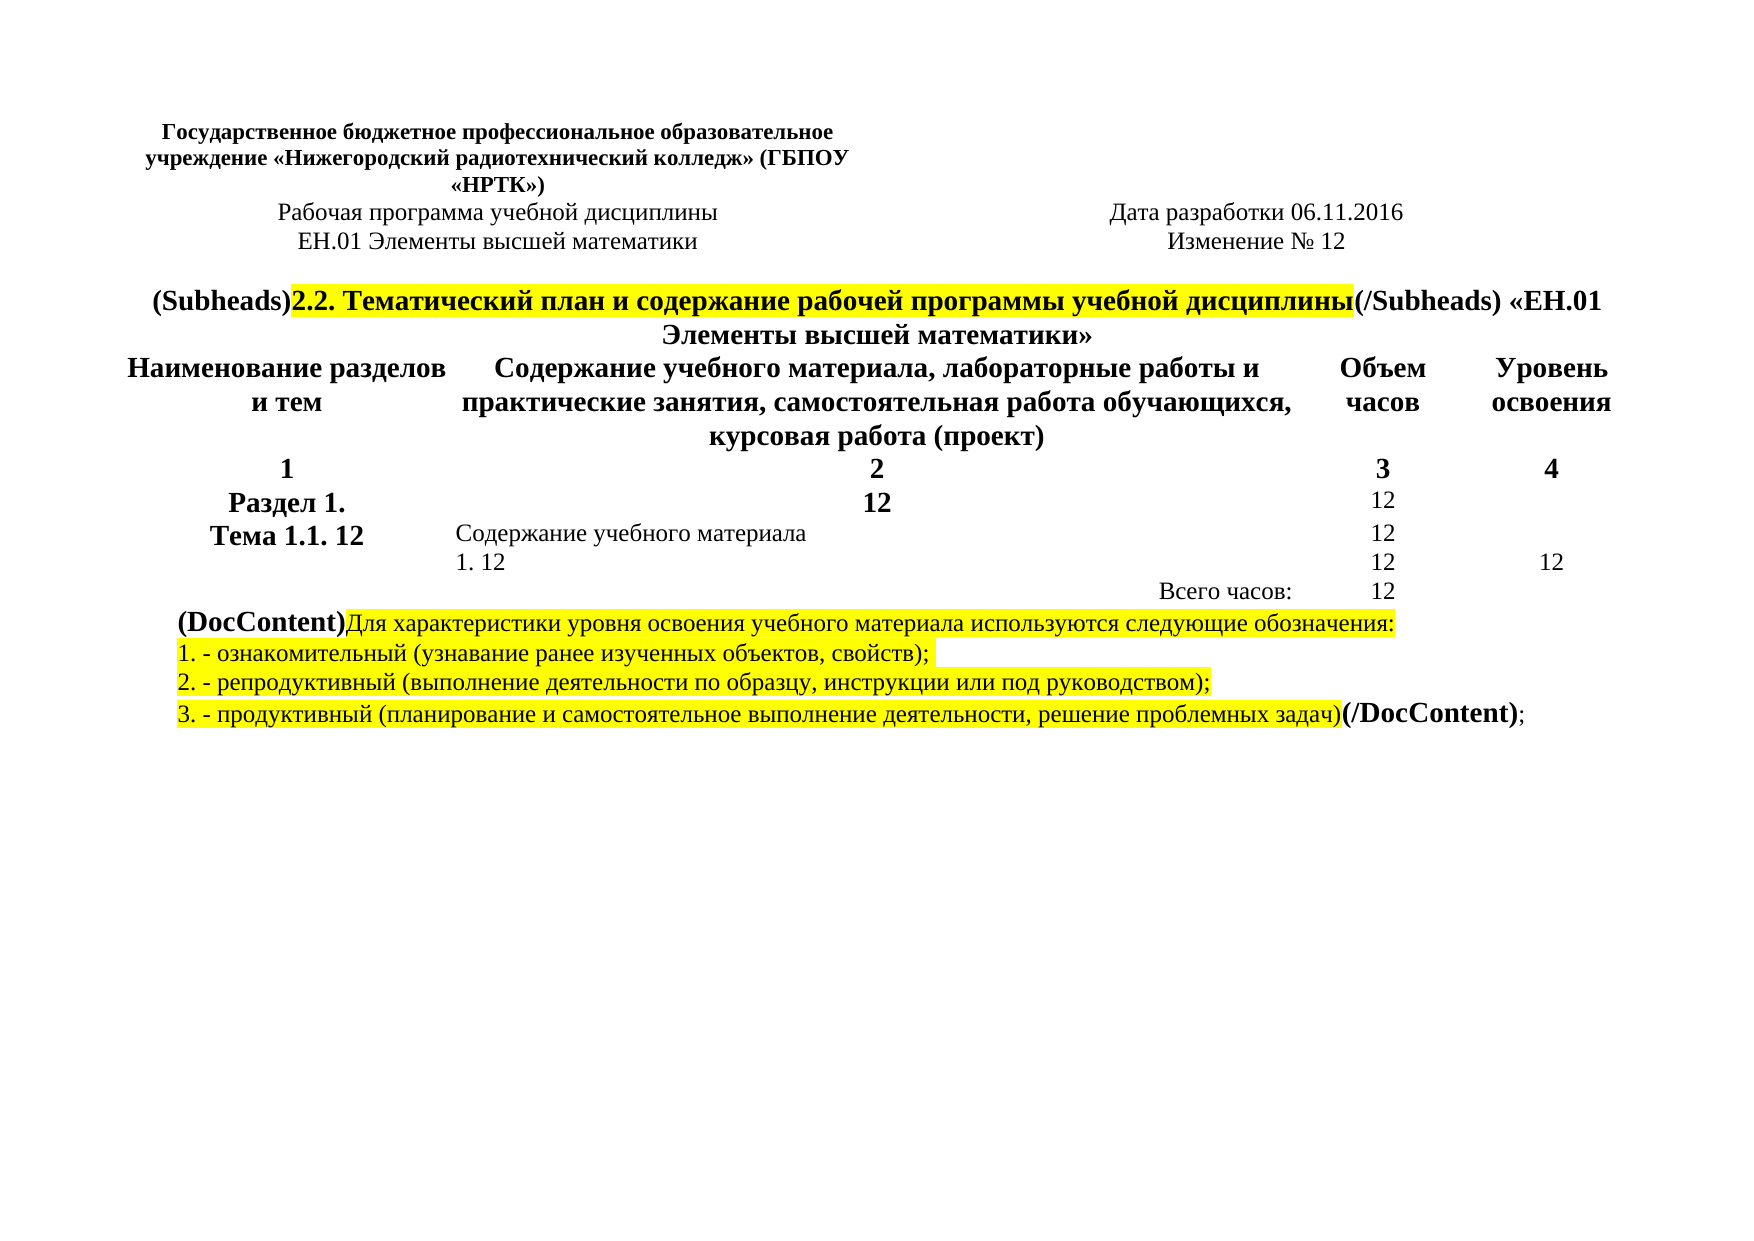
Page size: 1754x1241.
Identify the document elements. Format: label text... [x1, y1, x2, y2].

table_cell 12 [1299, 576, 1467, 604]
text (Subheads)2.2. Тематический план и содержание рабочей программы учебной дисциплины(/Subheads) «ЕН.01 Элементы высшей математики» [118, 283, 1636, 351]
table_cell 12 [1467, 547, 1636, 576]
text 1. - ознакомительный (узнавание ранее изученных объектов, свойств); [118, 638, 1636, 667]
table_header Уровень освоения [1467, 351, 1636, 451]
table_cell Содержание учебного материала [455, 518, 1298, 547]
table_cell 12 [1299, 518, 1467, 547]
table_cell [1467, 576, 1636, 604]
table_cell [1467, 485, 1636, 518]
table_cell Тема 1.1. 12 [118, 518, 455, 576]
table_header Объем часов [1299, 351, 1467, 451]
table_cell [1467, 518, 1636, 547]
table_cell 12 [1299, 485, 1467, 518]
table_cell 1 [118, 451, 455, 485]
text (DocContent)Для характеристики уровня освоения учебного материала используются следующие обозначения: [118, 604, 1636, 638]
table_cell Всего часов: [455, 576, 1298, 604]
table_cell 4 [1467, 451, 1636, 485]
table_header Наименование разделов и тем [118, 351, 455, 451]
text 3. - продуктивный (планирование и самостоятельное выполнение деятельности, решение проблемных задач)(/DocContent); [118, 696, 1636, 729]
table_cell 12 [1299, 547, 1467, 576]
table_cell 3 [1299, 451, 1467, 485]
table_cell 12 [455, 485, 1298, 518]
table_cell 2 [455, 451, 1298, 485]
table_cell Раздел 1. [118, 485, 455, 518]
table_cell 1. 12 [455, 547, 1298, 576]
table_cell [118, 576, 455, 604]
table_header Содержание учебного материала, лабораторные работы и практические занятия, самостоятельная работа обучающихся, курсовая работа (проект) [455, 351, 1298, 451]
text 2. - репродуктивный (выполнение деятельности по образцу, инструкции или под руководством); [118, 667, 1636, 696]
